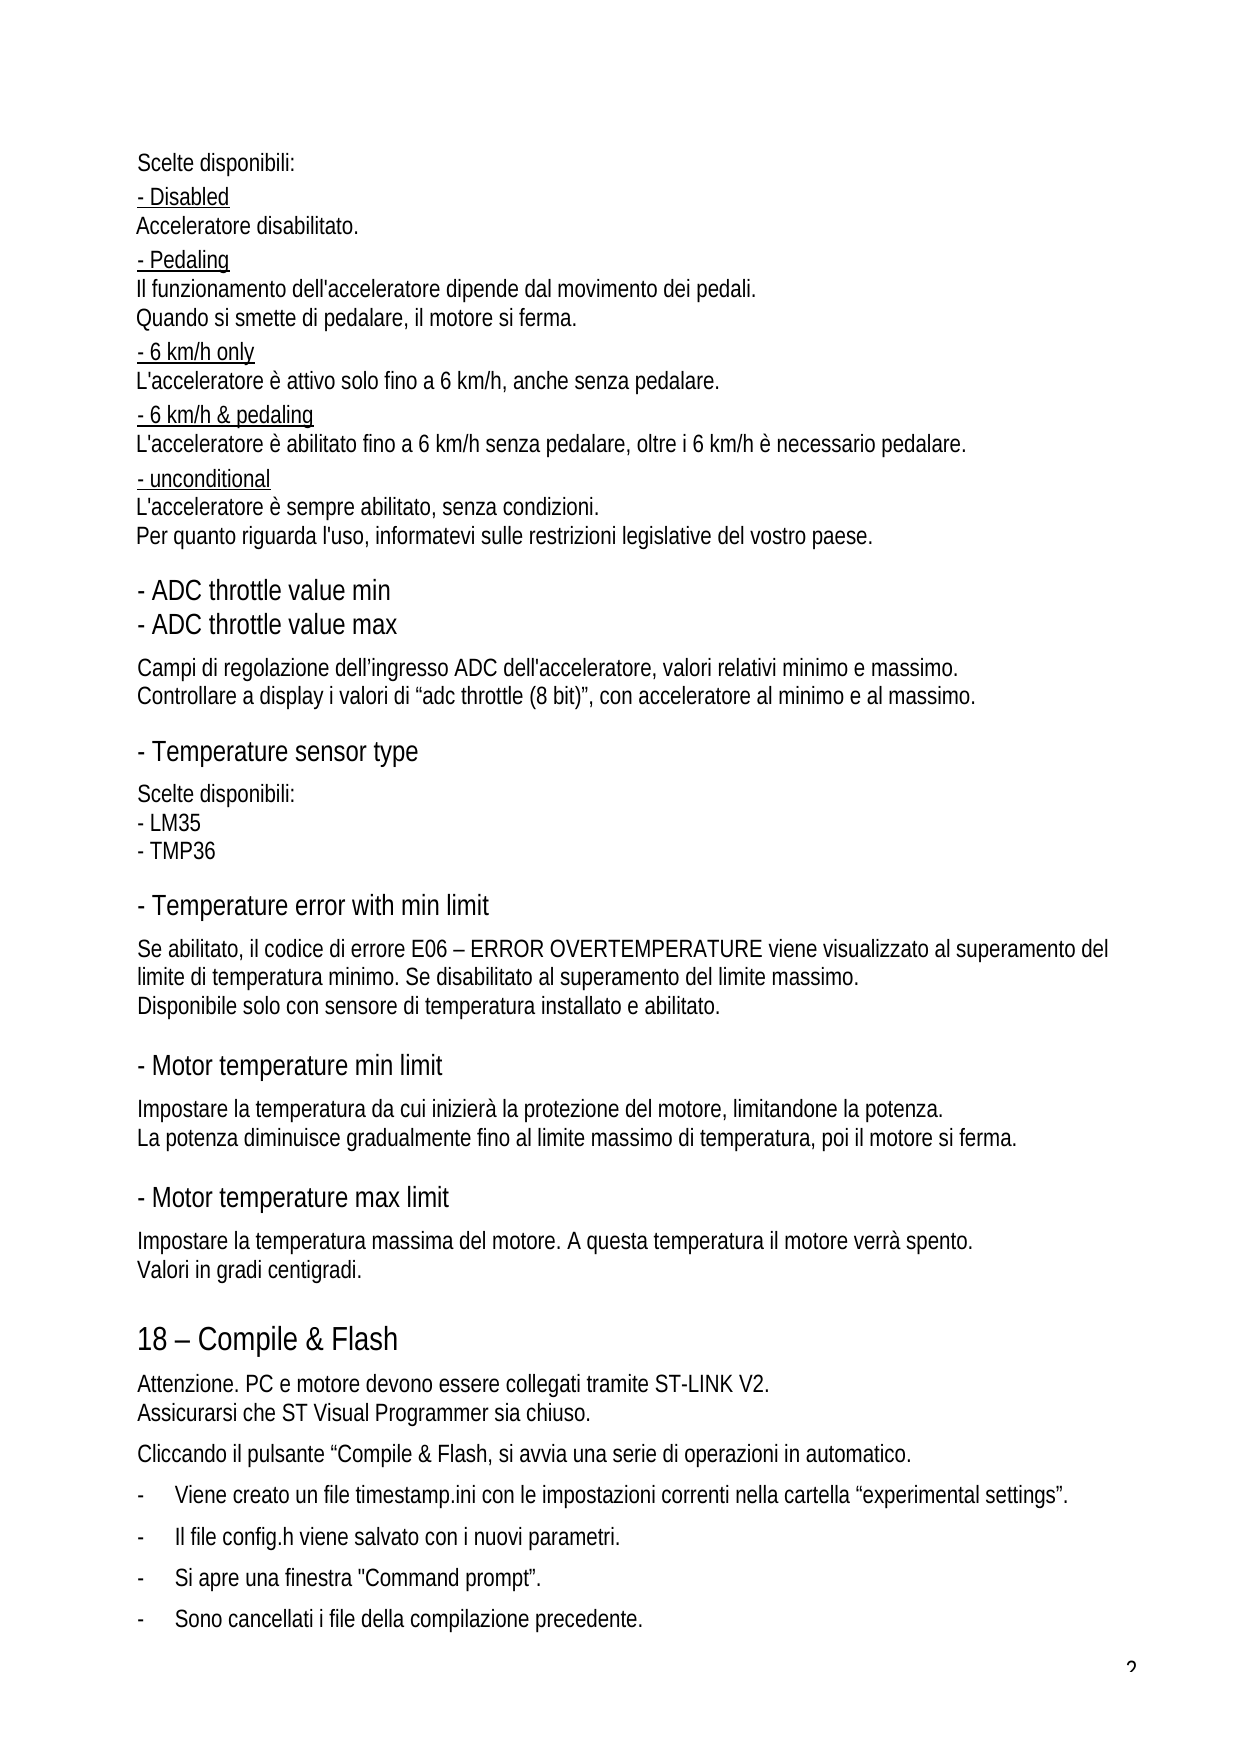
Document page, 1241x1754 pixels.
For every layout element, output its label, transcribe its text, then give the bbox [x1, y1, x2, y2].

text - Temperature error with min limit [137, 888, 1122, 922]
text Quando si smette di pedalare, il motore si ferma. [136, 303, 1122, 331]
list Viene creato un file timestamp.ini con le impostazioni correnti nella cartella “experimental settings”. [137, 1480, 1122, 1509]
text - LM35 [137, 807, 1122, 836]
text L'acceleratore è sempre abilitato, senza condizioni. [136, 492, 1122, 521]
text - Temperature sensor type [137, 734, 1122, 767]
text - ADC throttle value min [137, 573, 1122, 607]
text Acceleratore disabilitato. [136, 211, 1122, 239]
text - Motor temperature min limit [137, 1048, 1122, 1082]
text Valori in gradi centigradi. [137, 1255, 1122, 1283]
text Disponibile solo con sensore di temperatura installato e abilitato. [137, 991, 1122, 1019]
text Campi di regolazione dell’ingresso ADC dell'acceleratore, valori relativi minimo e massimo. [137, 653, 1122, 681]
text - unconditional [137, 464, 1122, 492]
text - Disabled [137, 182, 1122, 211]
text Impostare la temperatura massima del motore. A questa temperatura il motore verrà spento. [137, 1226, 1122, 1255]
text - Motor temperature max limit [137, 1180, 1122, 1213]
text Attenzione. PC e motore devono essere collegati tramite ST-LINK V2. [137, 1369, 1122, 1398]
text - 6 km/h only [137, 337, 1122, 366]
text La potenza diminuisce gradualmente fino al limite massimo di temperatura, poi il motore si ferma. [137, 1123, 1122, 1151]
text Scelte disponibili: [137, 148, 1122, 176]
text Scelte disponibili: [137, 779, 1122, 807]
text Per quanto riguarda l'uso, informatevi sulle restrizioni legislative del vostro paese. [136, 521, 1122, 550]
text - 6 km/h & pedaling [137, 401, 1122, 429]
text Controllare a display i valori di “adc throttle (8 bit)”, con acceleratore al minimo e al massimo. [137, 681, 1122, 710]
text Impostare la temperatura da cui inizierà la protezione del motore, limitandone la potenza. [137, 1094, 1122, 1123]
text - TMP36 [137, 836, 1122, 865]
text Il funzionamento dell'acceleratore dipende dal movimento dei pedali. [136, 274, 1122, 303]
list Si apre una finestra "Command prompt”. [137, 1563, 1122, 1591]
list Sono cancellati i file della compilazione precedente. [137, 1604, 1122, 1632]
text Se abilitato, il codice di errore E06 – ERROR OVERTEMPERATURE viene visualizzato al superamento del limite di temperatura minimo. Se disabilitato al superamento del limite massimo. [137, 934, 1122, 991]
text Assicurarsi che ST Visual Programmer sia chiuso. [137, 1398, 1122, 1427]
text Cliccando il pulsante “Compile & Flash, si avvia una serie di operazioni in automatico. [137, 1439, 1122, 1468]
text - Pedaling [137, 245, 1122, 274]
text - ADC throttle value max [137, 607, 1122, 640]
text L'acceleratore è abilitato fino a 6 km/h senza pedalare, oltre i 6 km/h è necessario pedalare. [136, 429, 1122, 458]
text 18 – Compile & Flash [137, 1319, 1122, 1357]
list Il file config.h viene salvato con i nuovi parametri. [137, 1522, 1122, 1550]
text L'acceleratore è attivo solo fino a 6 km/h, anche senza pedalare. [136, 366, 1122, 394]
